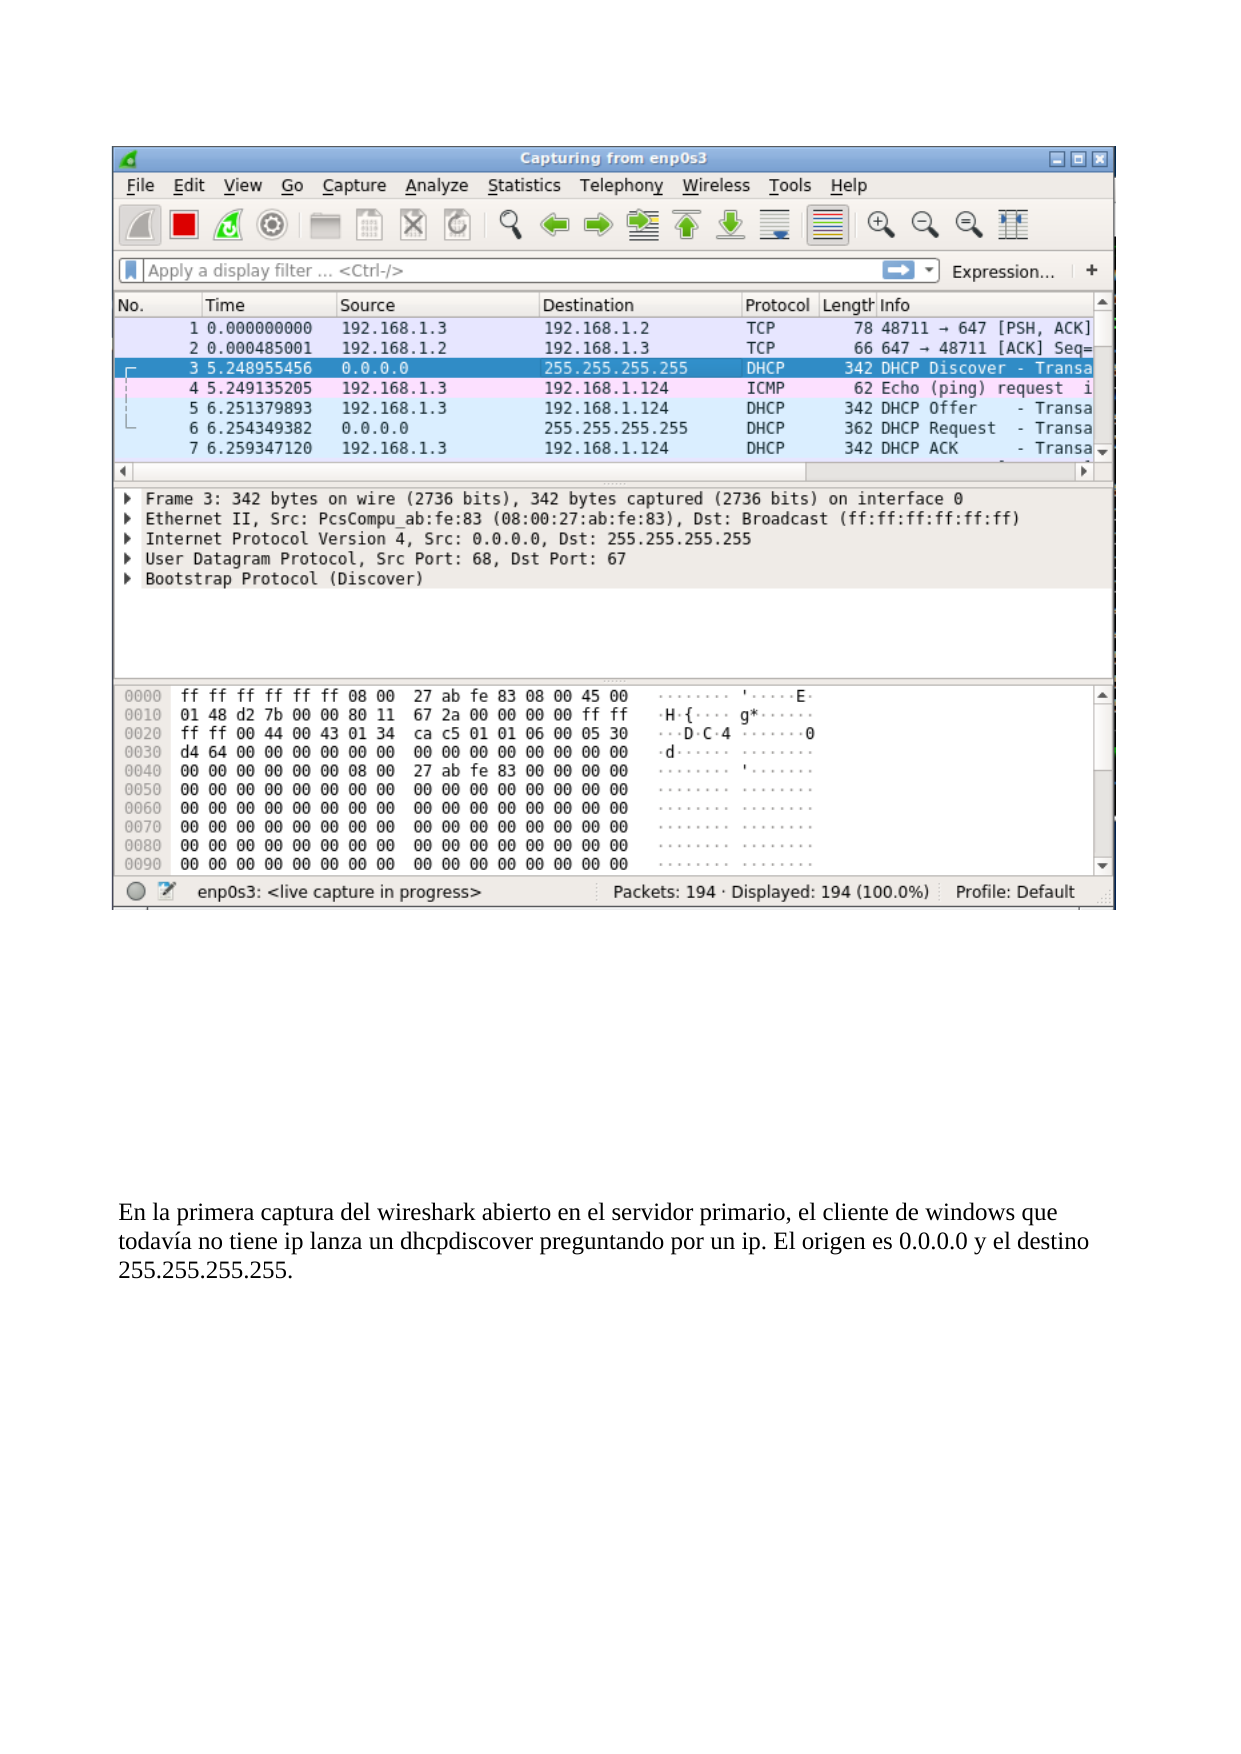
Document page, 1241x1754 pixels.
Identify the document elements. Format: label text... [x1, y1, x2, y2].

picture [111, 146, 1116, 910]
text En la primera captura del wireshark abierto en el servidor primario, el cliente de windows que todavía no tiene ip lanza un dhcpdiscover preguntando por un ip. El origen es 0.0.0.0 y el destino 255.255.255.255. [118, 1197, 1122, 1283]
